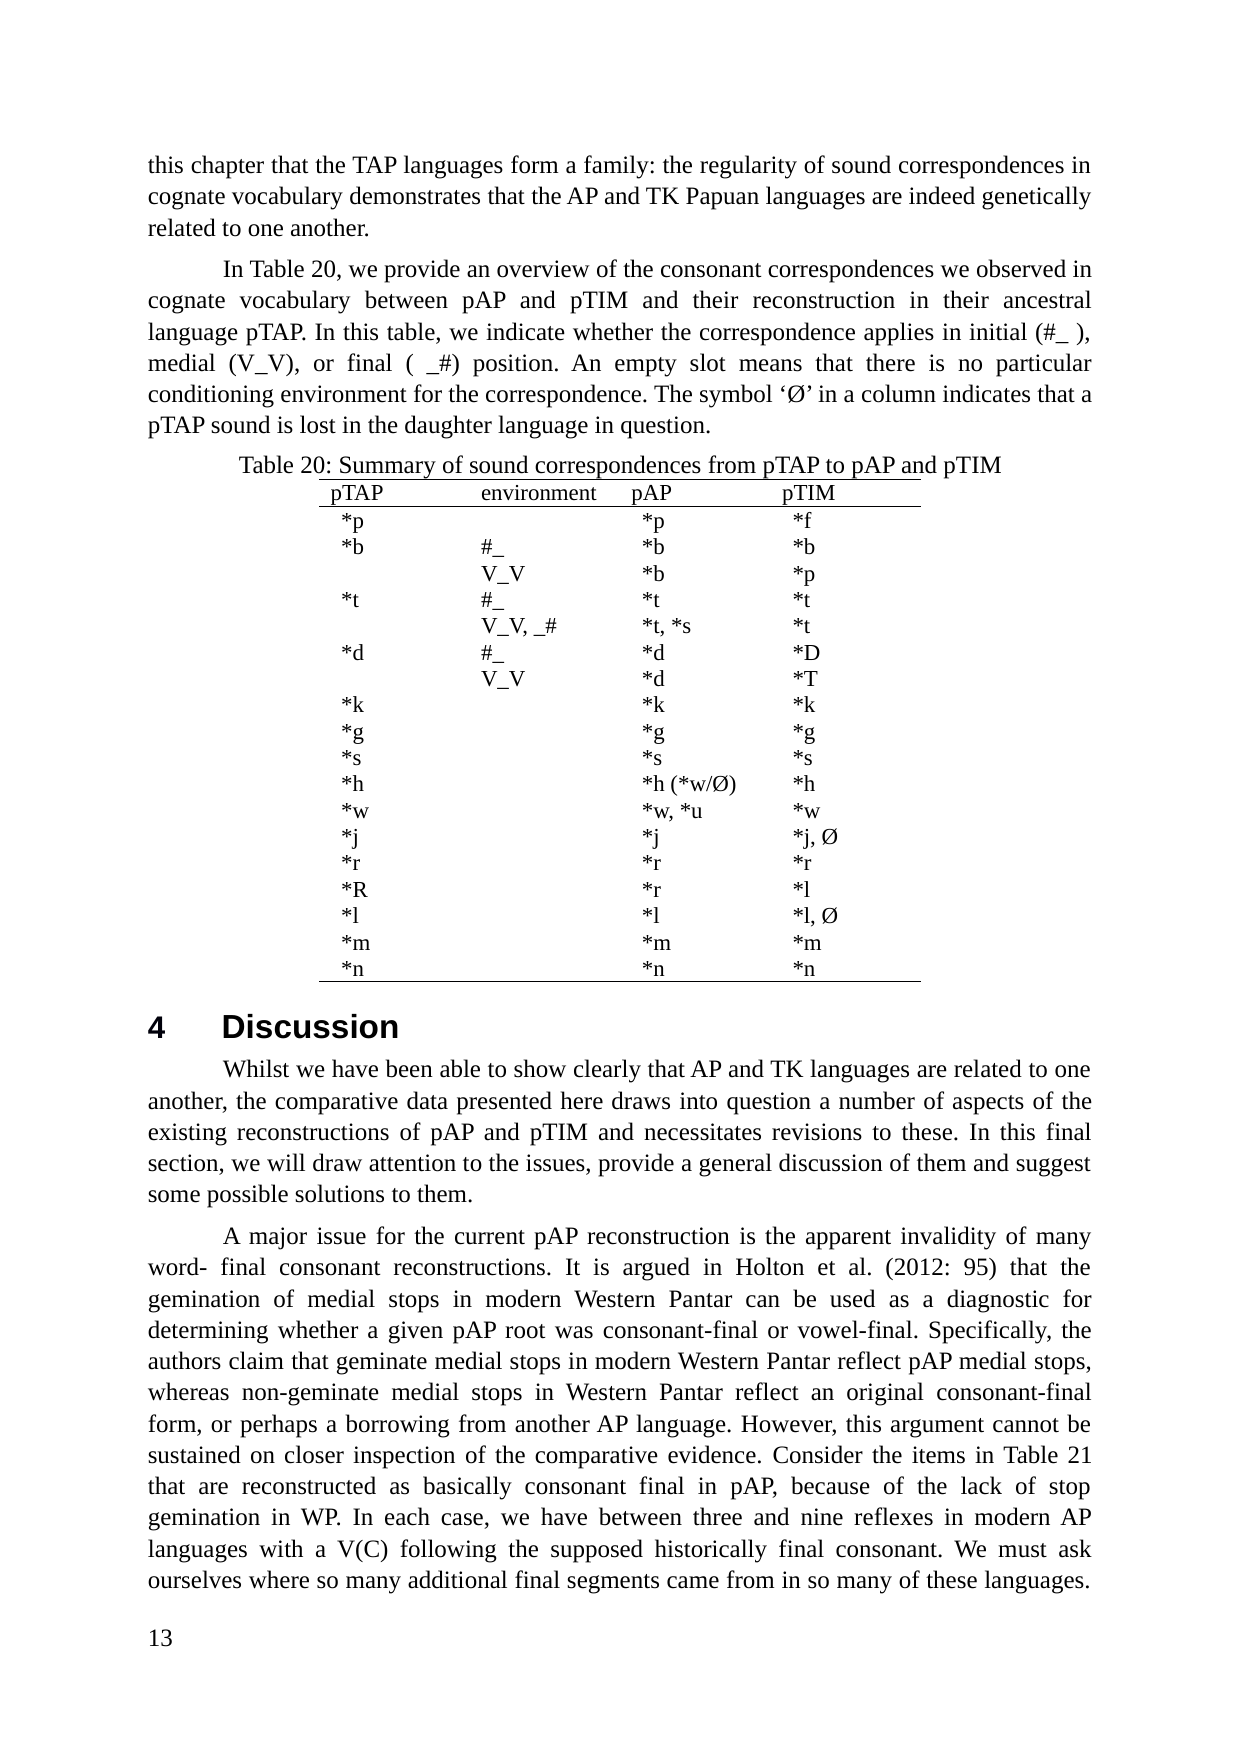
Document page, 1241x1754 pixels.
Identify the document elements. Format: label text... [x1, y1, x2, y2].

text A major issue for the current pAP reconstruction is the apparent invalidity of many word- final consonant reconstructions. It is argued in Holton et al. (2012: 95) that the gemination of medial stops in modern Western Pantar can be used as a diagnostic for determining whether a given pAP root was consonant-final or vowel-final. Specifically, the authors claim that geminate medial stops in modern Western Pantar reflect pAP medial stops, whereas non-geminate medial stops in Western Pantar reflect an original consonant-final form, or perhaps a borrowing from another AP language. However, this argument cannot be sustained on closer inspection of the comparative evidence. Consider the items in Table 21 that are reconstructed as basically consonant final in pAP, because of the lack of stop gemination in WP. In each case, we have between three and nine reflexes in modern AP languages with a V(C) following the supposed historically final consonant. We must ask ourselves where so many additional final segments came from in so many of these languages. [148, 1219, 1093, 1594]
table_cell *h (*w/Ø) [620, 770, 771, 797]
table_cell [470, 718, 620, 744]
table_cell #_ [470, 533, 620, 559]
table_cell *d [620, 639, 771, 665]
table_cell [470, 507, 620, 533]
table_cell *l [771, 876, 921, 902]
table_cell [470, 797, 620, 823]
table_cell *r [319, 850, 469, 876]
table_cell *k [319, 691, 469, 718]
table_cell V_V [470, 560, 620, 586]
table_cell *m [771, 929, 921, 955]
text Table 20: Summary of sound correspondences from pTAP to pAP and pTIM [148, 450, 1093, 478]
table_cell *t [319, 586, 469, 612]
table_cell *l [319, 902, 469, 928]
table_cell *n [771, 955, 921, 981]
table_cell #_ [470, 586, 620, 612]
table_cell *b [771, 533, 921, 559]
table_cell [319, 612, 469, 639]
table_cell *R [319, 876, 469, 902]
table_cell *r [620, 850, 771, 876]
text Whilst we have been able to show clearly that AP and TK languages are related to one another, the comparative data presented here draws into question a number of aspects of the existing reconstructions of pAP and pTIM and necessitates revisions to these. In this final section, we will draw attention to the issues, provide a general discussion of them and suggest some possible solutions to them. [148, 1052, 1093, 1208]
table_cell *j [620, 823, 771, 849]
table_cell *p [620, 507, 771, 533]
table_cell *f [771, 507, 921, 533]
table_cell *g [319, 718, 469, 744]
table_cell [470, 770, 620, 797]
table_cell *w [771, 797, 921, 823]
table_cell V_V, _# [470, 612, 620, 639]
table_cell *p [319, 507, 469, 533]
table_cell [470, 823, 620, 849]
table_cell *s [771, 744, 921, 770]
table_cell *T [771, 665, 921, 691]
table_cell [470, 955, 620, 981]
table_cell *b [620, 533, 771, 559]
table_cell *l, Ø [771, 902, 921, 928]
table_cell *j, Ø [771, 823, 921, 849]
table_cell [319, 560, 469, 586]
table_header pTAP [319, 480, 469, 506]
table_cell *t, *s [620, 612, 771, 639]
table_cell *t [771, 586, 921, 612]
table_cell *d [319, 639, 469, 665]
table_cell *m [620, 929, 771, 955]
table_cell *t [771, 612, 921, 639]
table_cell *w, *u [620, 797, 771, 823]
table_cell *l [620, 902, 771, 928]
table_cell [470, 876, 620, 902]
table_cell *h [771, 770, 921, 797]
text this chapter that the TAP languages form a family: the regularity of sound correspondences in cognate vocabulary demonstrates that the AP and TK Papuan languages are indeed genetically related to one another. [148, 148, 1093, 241]
table_cell *r [620, 876, 771, 902]
table_header pTIM [771, 480, 921, 506]
table_cell *w [319, 797, 469, 823]
subtitle Discussion [148, 1007, 1093, 1046]
text In Table 20, we provide an overview of the consonant correspondences we observed in cognate vocabulary between pAP and pTIM and their reconstruction in their ancestral language pTAP. In this table, we indicate whether the correspondence applies in initial (#_ ), medial (V_V), or final ( _#) position. An empty slot means that there is no particular conditioning environment for the correspondence. The symbol ‘Ø’ in a column indicates that a pTAP sound is lost in the daughter language in question. [148, 252, 1093, 439]
table_cell *d [620, 665, 771, 691]
table_cell *t [620, 586, 771, 612]
table_cell *p [771, 560, 921, 586]
table_cell [319, 665, 469, 691]
table_cell *D [771, 639, 921, 665]
table_cell [470, 744, 620, 770]
table_header environment [470, 480, 620, 506]
table_cell *k [620, 691, 771, 718]
table_cell [470, 902, 620, 928]
table_cell *s [620, 744, 771, 770]
table_cell *k [771, 691, 921, 718]
table_cell *n [319, 955, 469, 981]
table_cell *b [319, 533, 469, 559]
table_cell *b [620, 560, 771, 586]
table_cell *j [319, 823, 469, 849]
table_cell [470, 850, 620, 876]
table_cell *g [620, 718, 771, 744]
table_header pAP [620, 480, 771, 506]
table_cell V_V [470, 665, 620, 691]
table_cell #_ [470, 639, 620, 665]
table_cell *g [771, 718, 921, 744]
table_cell *s [319, 744, 469, 770]
table_cell *r [771, 850, 921, 876]
table_cell *m [319, 929, 469, 955]
table_cell [470, 929, 620, 955]
table_cell *h [319, 770, 469, 797]
table_cell *n [620, 955, 771, 981]
table_cell [470, 691, 620, 718]
